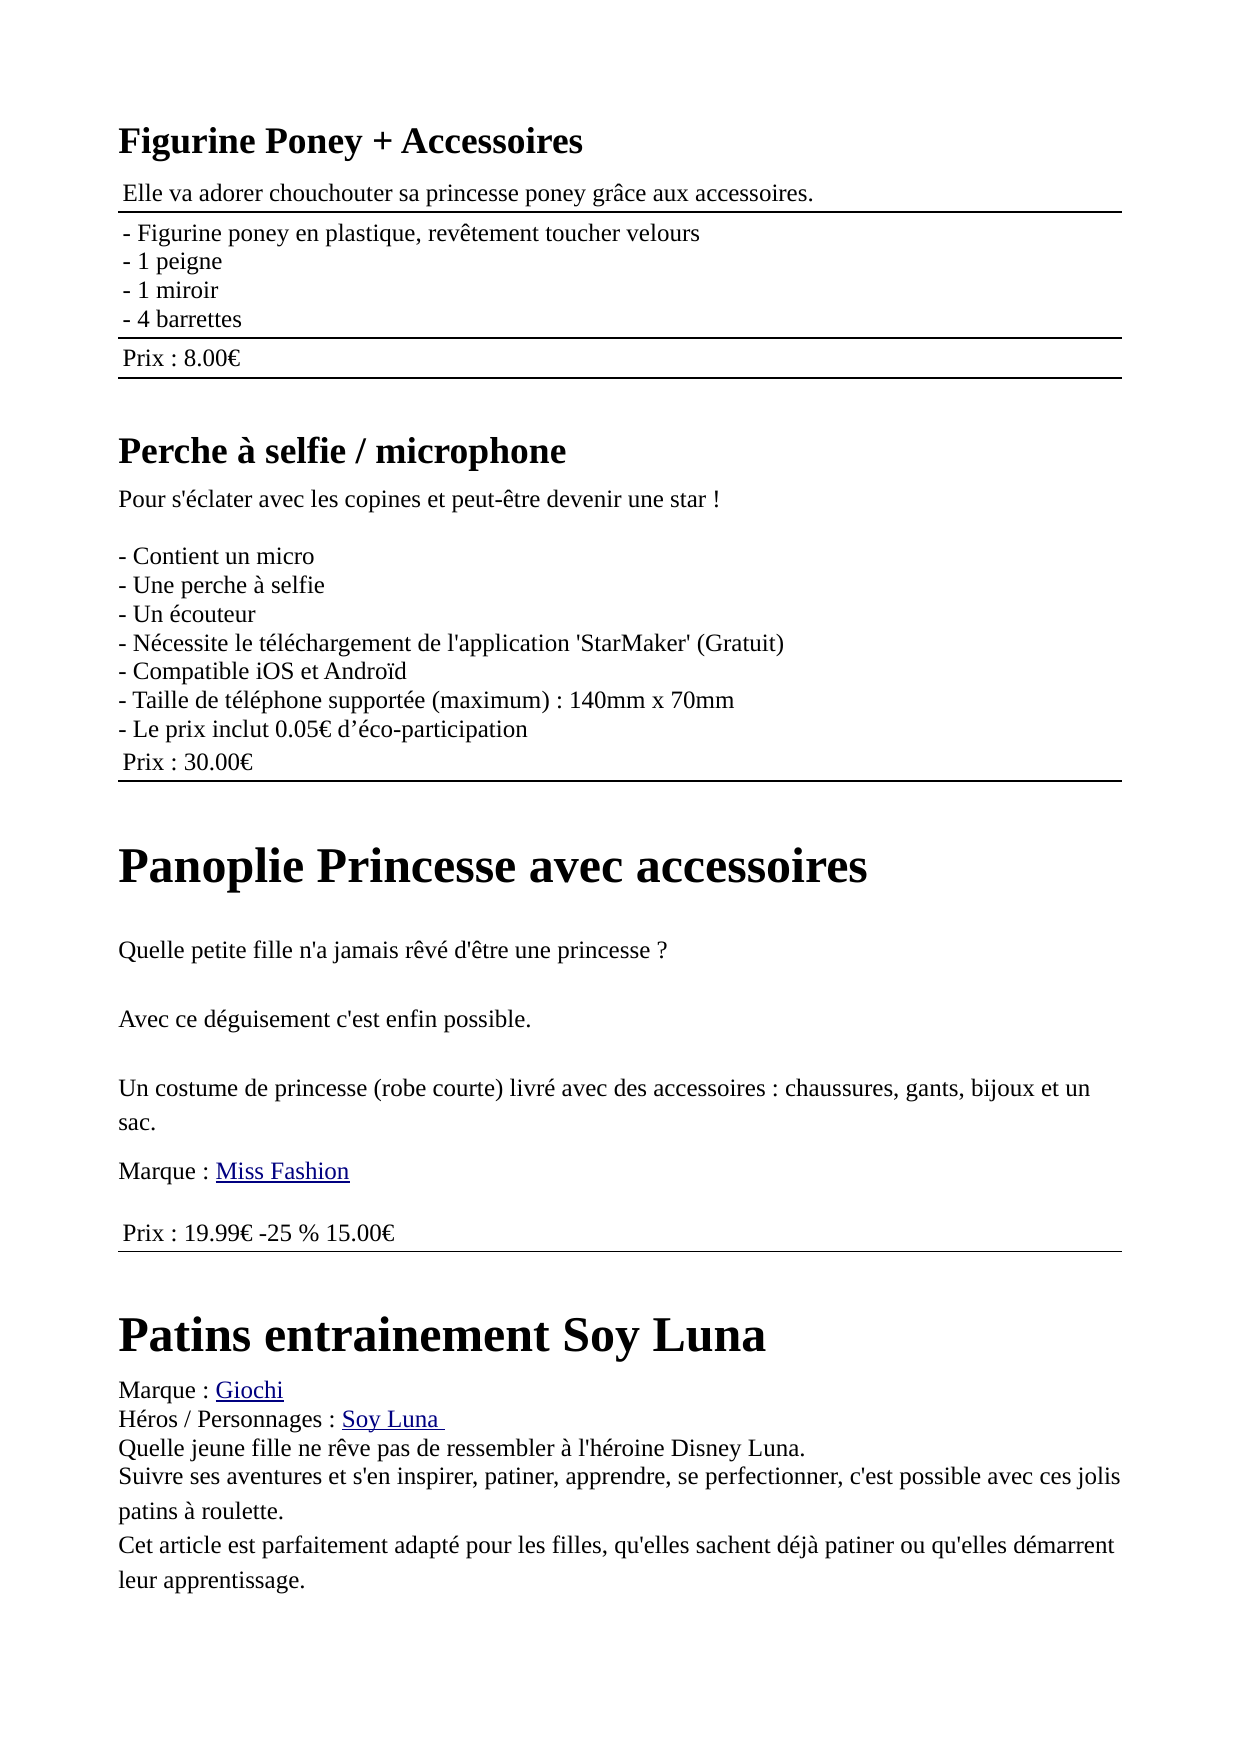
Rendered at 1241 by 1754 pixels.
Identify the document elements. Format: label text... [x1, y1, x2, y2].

text Marque : Miss Fashion [118, 1156, 1122, 1185]
text Elle va adorer chouchouter sa princesse poney grâce aux accessoires. [118, 174, 1122, 211]
text Pour s'éclater avec les copines et peut-être devenir une star ! - Contient un micro - Une perche à selfie - Un écouteur - Nécessite le téléchargement de l'application 'StarMaker' (Gratuit) - Compatible iOS et Androïd - Taille de téléphone supportée (maximum) : 140mm x 70mm - Le prix inclut 0.05€ d’éco-participation [118, 484, 1122, 743]
subtitle Figurine Poney + Accessoires [118, 118, 1122, 161]
text Prix : 30.00€ [118, 743, 1122, 780]
text - Figurine poney en plastique, revêtement toucher velours - 1 peigne - 1 miroir - 4 barrettes [118, 213, 1122, 337]
text Suivre ses aventures et s'en inspirer, patiner, apprendre, se perfectionner, c'est possible avec ces jolis patins à roulette. Cet article est parfaitement adapté pour les filles, qu'elles sachent déjà patiner ou qu'elles démarrent leur apprentissage. [118, 1461, 1122, 1593]
text Prix : 19.99€ -25 % 15.00€ [118, 1214, 1122, 1251]
subtitle Patins entrainement Soy Luna [118, 1305, 1122, 1363]
text Quelle petite fille n'a jamais rêvé d'être une princesse ? Avec ce déguisement c'est enfin possible. Un costume de princesse (robe courte) livré avec des accessoires : chaussures, gants, bijoux et un sac. [118, 935, 1122, 1136]
text Marque : Giochi [118, 1375, 1122, 1404]
subtitle Perche à selfie / microphone [118, 428, 1122, 471]
subtitle Panoplie Princesse avec accessoires [118, 836, 1122, 893]
text Prix : 8.00€ [118, 339, 1122, 377]
text Quelle jeune fille ne rêve pas de ressembler à l'héroine Disney Luna. [118, 1433, 1122, 1461]
text Héros / Personnages : Soy Luna [118, 1404, 1122, 1433]
